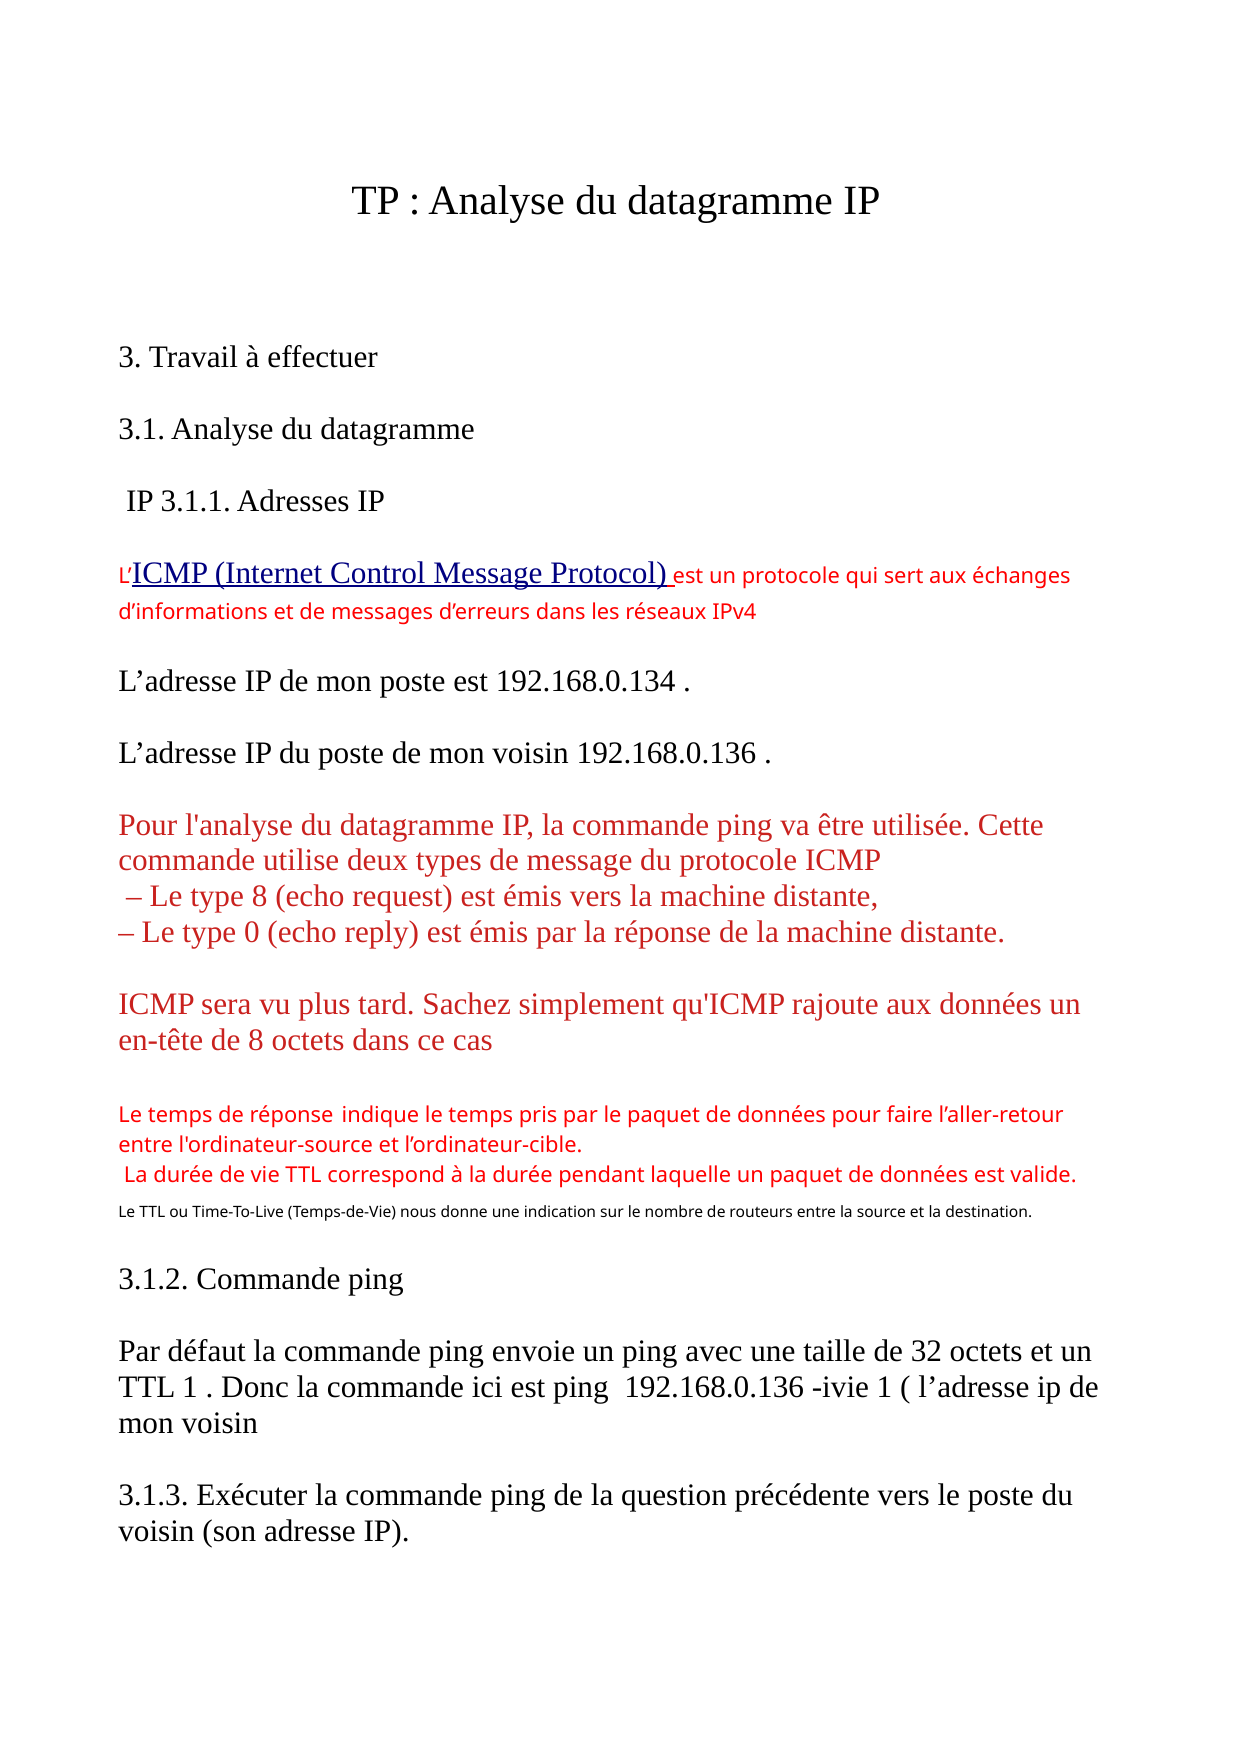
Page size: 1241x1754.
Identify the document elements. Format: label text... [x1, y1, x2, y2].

text 3.1.3. Exécuter la commande ping de la question précédente vers le poste du voisin (son adresse IP). [118, 1476, 1122, 1548]
text 3. Travail à effectuer [118, 338, 1122, 374]
text L’adresse IP de mon poste est 192.168.0.134 . [118, 662, 1122, 698]
text L’ICMP (Internet Control Message Protocol) est un protocole qui sert aux échanges d’informations et de messages d’erreurs dans les réseaux IPv4 [118, 554, 1122, 626]
text Pour l'analyse du datagramme IP, la commande ping va être utilisée. Cette commande utilise deux types de message du protocole ICMP [118, 806, 1122, 878]
text Le TTL ou Time-To-Live (Temps-de-Vie) nous donne une indication sur le nombre de routeurs entre la source et la destination. [118, 1189, 1122, 1225]
text La durée de vie TTL correspond à la durée pendant laquelle un paquet de données est valide. [118, 1159, 1122, 1189]
text – Le type 0 (echo reply) est émis par la réponse de la machine distante. [118, 913, 1122, 949]
text Le temps de réponse indique le temps pris par le paquet de données pour faire l’aller-retour entre l'ordinateur-source et l’ordinateur-cible. [118, 1093, 1122, 1159]
text IP 3.1.1. Adresses IP [118, 482, 1122, 518]
text 3.1. Analyse du datagramme [118, 410, 1122, 446]
text TP : Analyse du datagramme IP [118, 176, 1122, 223]
text – Le type 8 (echo request) est émis vers la machine distante, [118, 878, 1122, 913]
text L’adresse IP du poste de mon voisin 192.168.0.136 . [118, 734, 1122, 770]
text 3.1.2. Commande ping [118, 1261, 1122, 1297]
text ICMP sera vu plus tard. Sachez simplement qu'ICMP rajoute aux données un en-tête de 8 octets dans ce cas [118, 985, 1122, 1057]
text Par défaut la commande ping envoie un ping avec une taille de 32 octets et un TTL 1 . Donc la commande ici est ping 192.168.0.136 -ivie 1 ( l’adresse ip de mon voisin [118, 1332, 1122, 1440]
